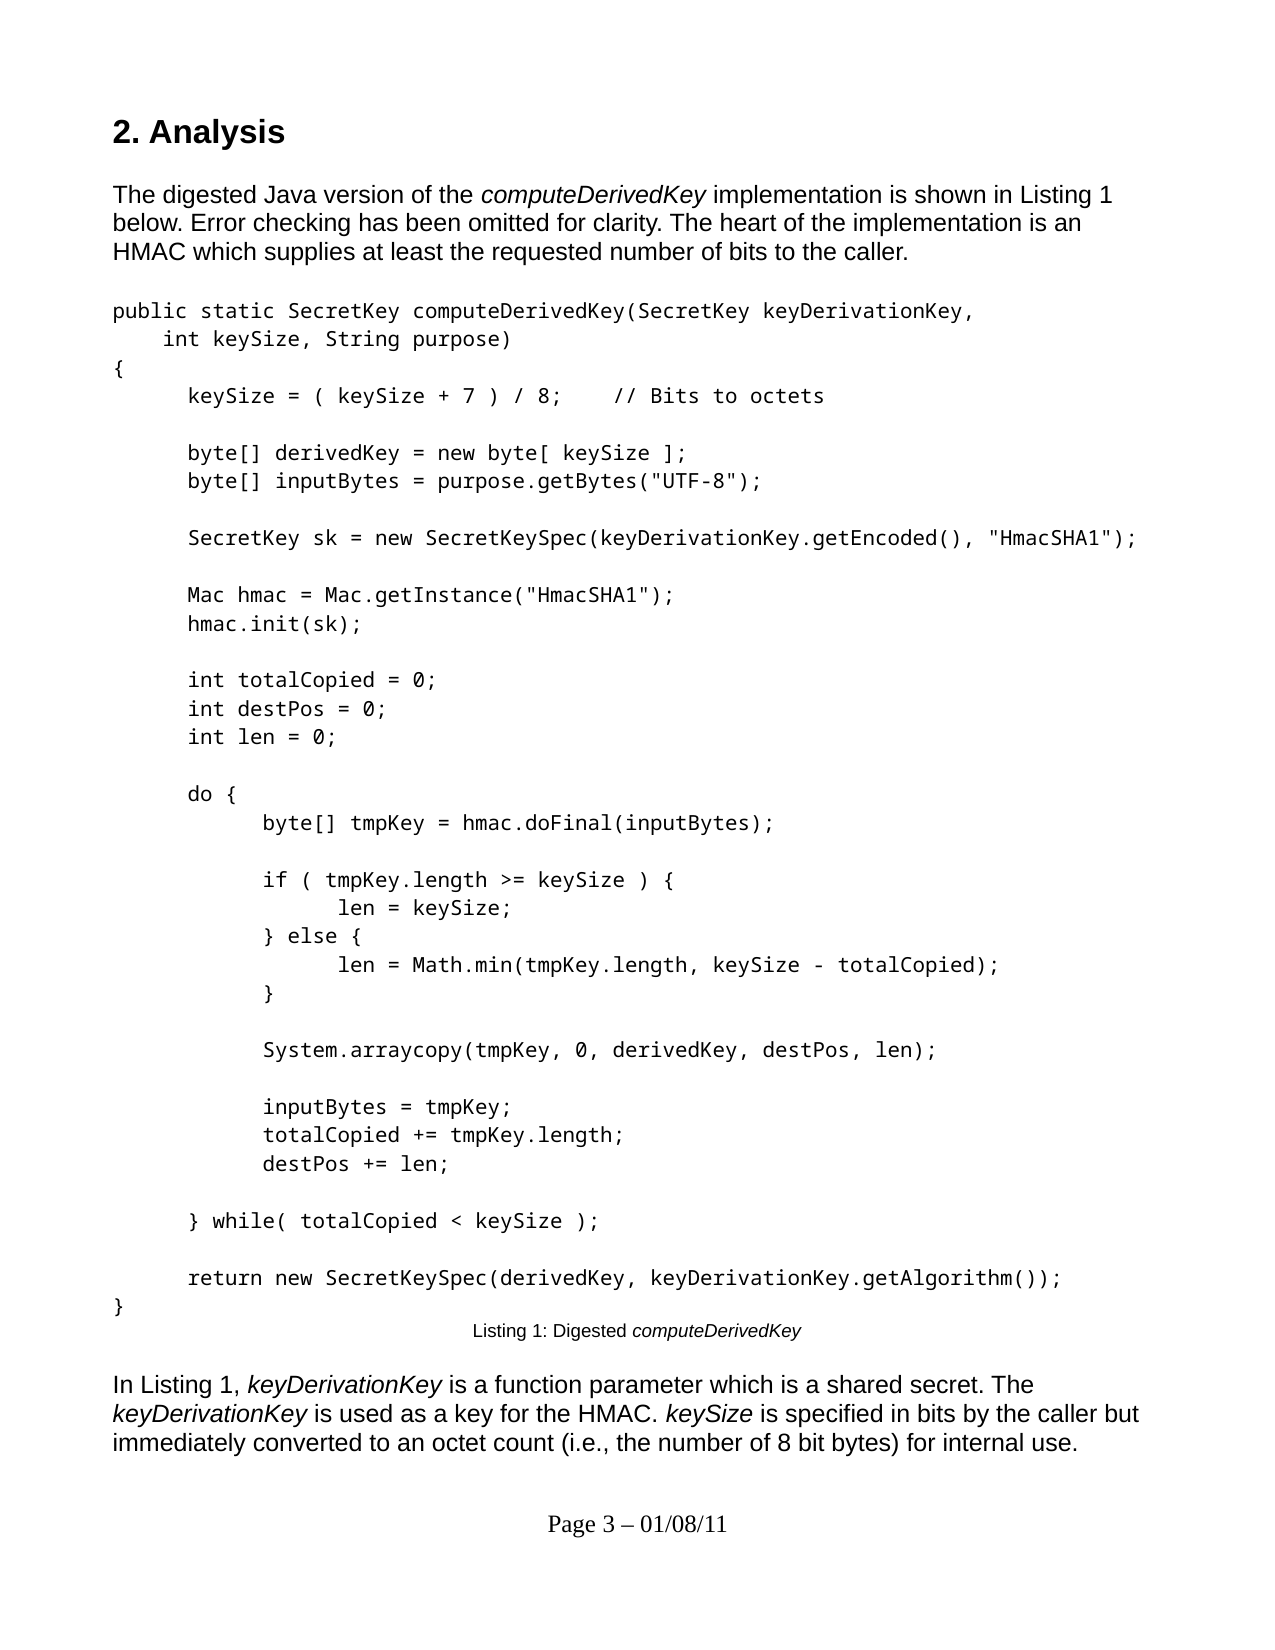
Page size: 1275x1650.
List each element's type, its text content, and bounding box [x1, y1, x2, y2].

text Mac hmac = Mac.getInstance("HmacSHA1"); [112, 580, 1162, 609]
text } while( totalCopied < keySize ); [112, 1206, 1162, 1234]
text byte[] inputBytes = purpose.getBytes("UTF-8"); [112, 467, 1162, 495]
text int len = 0; [112, 722, 1162, 751]
text len = Math.min(tmpKey.length, keySize - totalCopied); [112, 950, 1162, 978]
text 2. Analysis [112, 112, 1162, 151]
text if ( tmpKey.length >= keySize ) { [112, 865, 1162, 893]
text do { [112, 779, 1162, 808]
text } [112, 978, 1162, 1007]
text In Listing 1, keyDerivationKey is a function parameter which is a shared secret. The keyDerivationKey is used as a key for the HMAC. keySize is specified in bits by the caller but immediately converted to an octet count (i.e., the number of 8 bit bytes) for internal use. [112, 1370, 1162, 1456]
text totalCopied += tmpKey.length; [112, 1121, 1162, 1149]
text int destPos = 0; [112, 694, 1162, 722]
text Listing 1: Digested computeDerivedKey [112, 1320, 1162, 1341]
text System.arraycopy(tmpKey, 0, derivedKey, destPos, len); [112, 1035, 1162, 1064]
text destPos += len; [112, 1149, 1162, 1177]
text inputBytes = tmpKey; [112, 1092, 1162, 1121]
text public static SecretKey computeDerivedKey(SecretKey keyDerivationKey, [112, 296, 1162, 324]
text int totalCopied = 0; [112, 666, 1162, 694]
text return new SecretKeySpec(derivedKey, keyDerivationKey.getAlgorithm()); [112, 1263, 1162, 1291]
text The digested Java version of the computeDerivedKey implementation is shown in Listing 1 below. Error checking has been omitted for clarity. The heart of the implementation is an HMAC which supplies at least the requested number of bits to the caller. [112, 180, 1162, 266]
text len = keySize; [112, 893, 1162, 922]
text hmac.init(sk); [112, 609, 1162, 637]
text keySize = ( keySize + 7 ) / 8; // Bits to octets [112, 381, 1162, 410]
text } else { [112, 922, 1162, 950]
text byte[] derivedKey = new byte[ keySize ]; [112, 438, 1162, 467]
text { [112, 353, 1162, 381]
text int keySize, String purpose) [112, 324, 1162, 353]
text byte[] tmpKey = hmac.doFinal(inputBytes); [112, 808, 1162, 836]
text } [112, 1291, 1162, 1320]
text SecretKey sk = new SecretKeySpec(keyDerivationKey.getEncoded(), "HmacSHA1"); [112, 523, 1162, 552]
